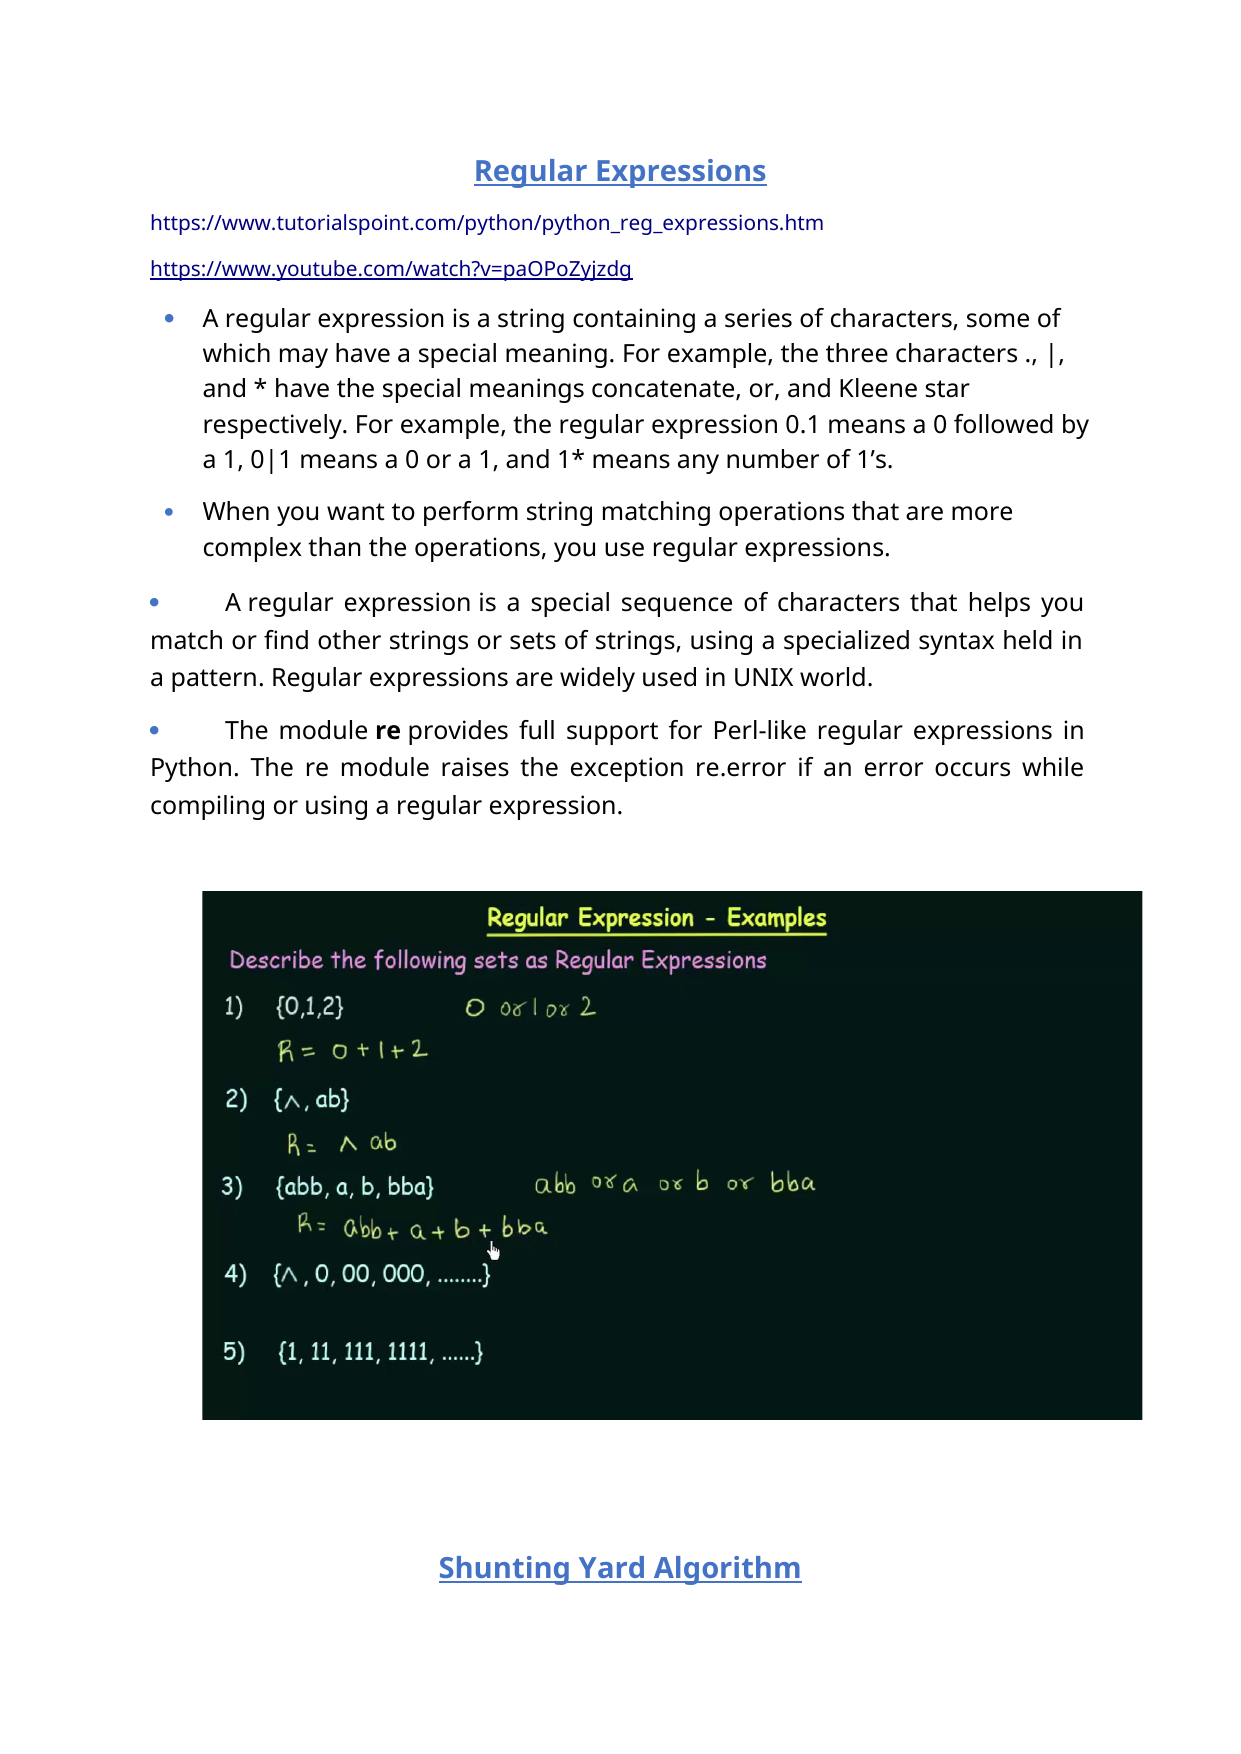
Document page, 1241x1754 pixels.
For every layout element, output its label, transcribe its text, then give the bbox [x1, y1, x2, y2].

text https://www.tutorialspoint.com/python/python_reg_expressions.htm [150, 208, 1090, 236]
text Shunting Yard Algorithm [150, 1548, 1090, 1587]
list A regular expression is a special sequence of characters that helps you match or find other strings or sets of strings, using a specialized syntax held in a pattern. Regular expressions are widely used in UNIX world. [150, 581, 1085, 694]
list A regular expression is a string containing a series of characters, some of which may have a special meaning. For example, the three characters ., |, and * have the special meanings concatenate, or, and Kleene star respectively. For example, the regular expression 0.1 means a 0 followed by a 1, 0|1 means a 0 or a 1, and 1* means any number of 1’s. [165, 300, 1090, 476]
text https://www.youtube.com/watch?v=paOPoZyjzdg [150, 254, 1090, 282]
text Regular Expressions [150, 150, 1090, 190]
list When you want to perform string matching operations that are more complex than the operations, you use regular expressions. [165, 494, 1090, 563]
list The module re provides full support for Perl-like regular expressions in Python. The re module raises the exception re.error if an error occurs while compiling or using a regular expression. [150, 709, 1085, 821]
